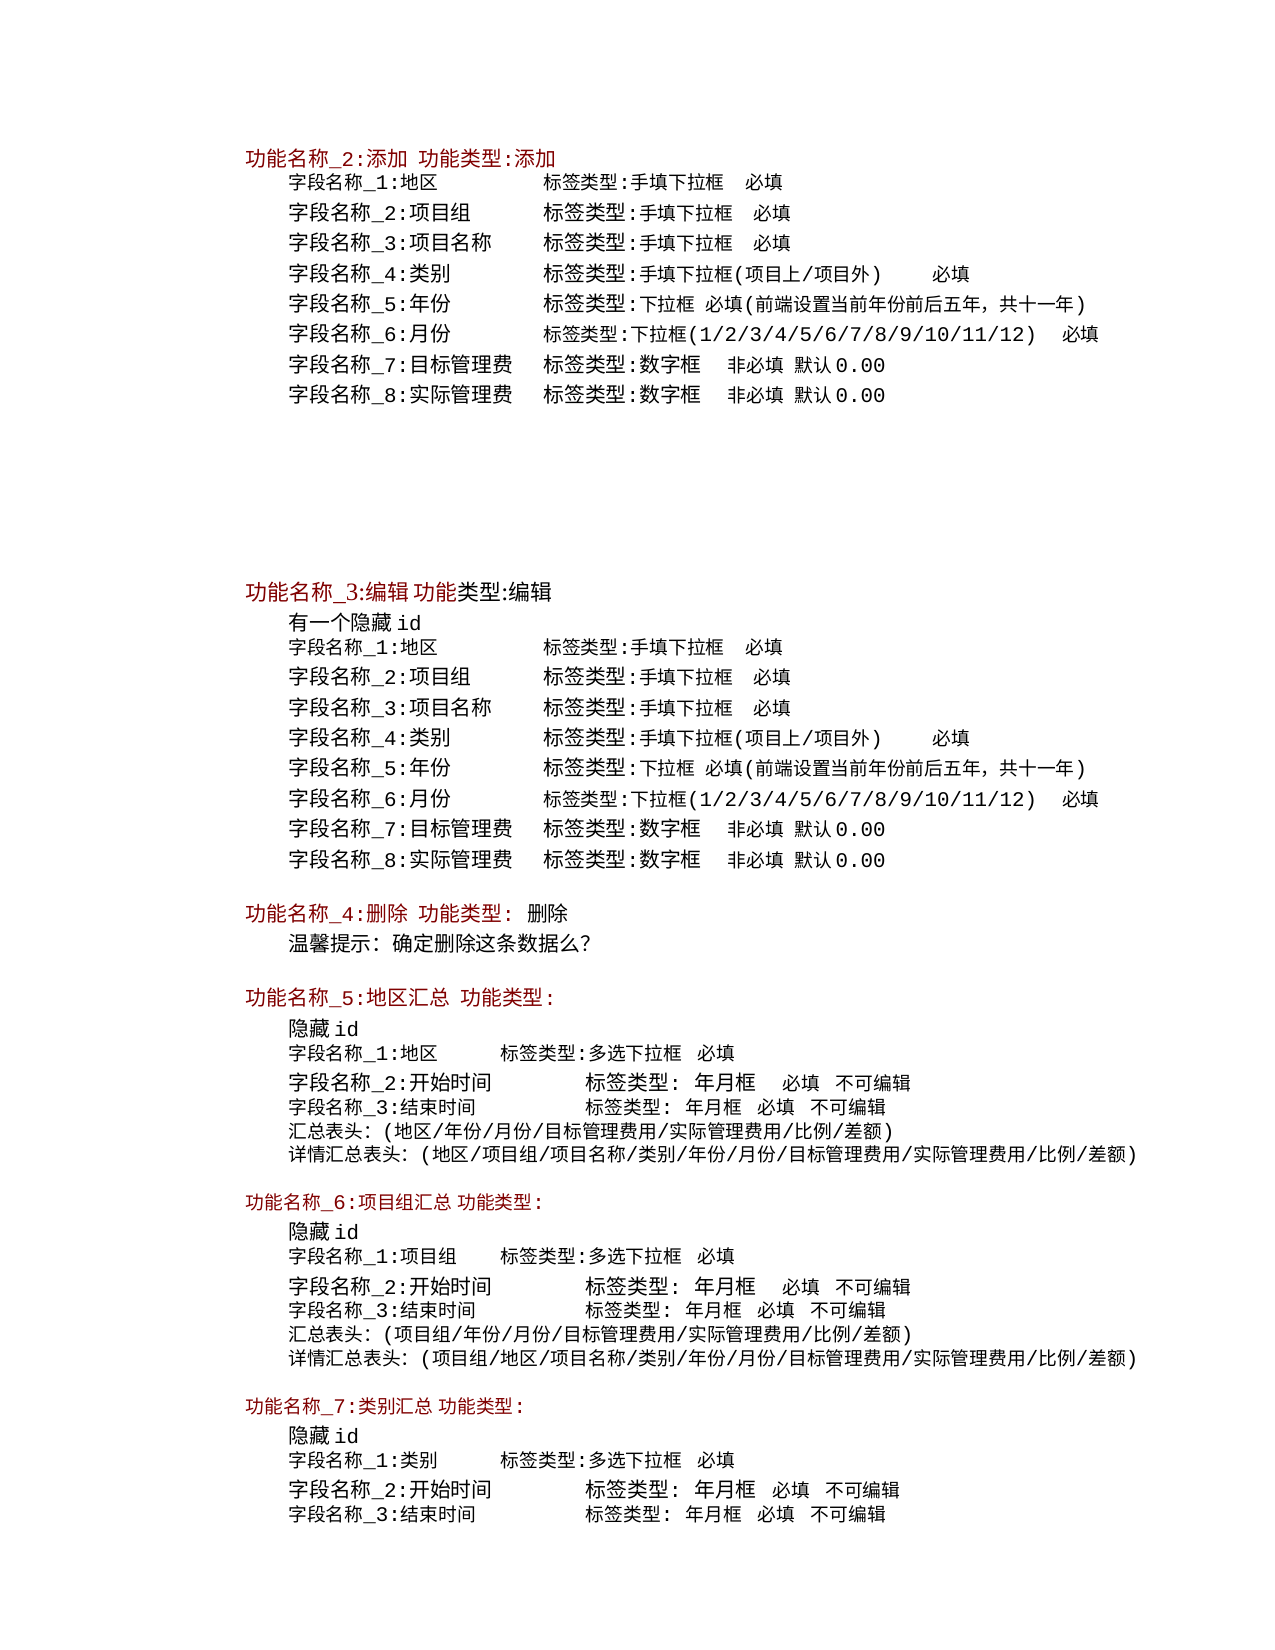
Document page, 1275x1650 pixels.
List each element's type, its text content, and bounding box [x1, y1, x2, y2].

text 字段名称_2:开始时间 标签类型: 年月框 必填 不可编辑 [118, 1270, 1157, 1300]
text 字段名称_3:结束时间 标签类型: 年月框 必填 不可编辑 [118, 1504, 1157, 1528]
text 功能名称_5:地区汇总 功能类型: [118, 981, 1157, 1012]
text 字段名称_3:项目名称 标签类型:手填下拉框 必填 [118, 691, 1157, 721]
text 隐藏id [118, 1419, 1157, 1450]
text 字段名称_2:项目组 标签类型:手填下拉框 必填 [118, 660, 1157, 691]
text 字段名称_6:月份 标签类型:下拉框(1/2/3/4/5/6/7/8/9/10/11/12) 必填 [118, 782, 1157, 812]
text 字段名称_8:实际管理费 标签类型:数字框 非必填 默认0.00 [118, 378, 1157, 409]
text 字段名称_1:类别 标签类型:多选下拉框 必填 [118, 1450, 1157, 1474]
text 温馨提示：确定删除这条数据么？ [118, 927, 1157, 958]
text 字段名称_3:结束时间 标签类型: 年月框 必填 不可编辑 [118, 1097, 1157, 1120]
text 功能名称_4:删除 功能类型: 删除 [118, 897, 1157, 927]
text 功能名称_3:编辑 功能类型:编辑 [118, 574, 1157, 606]
text 字段名称_4:类别 标签类型:手填下拉框(项目上/项目外) 必填 [118, 257, 1157, 287]
text 字段名称_5:年份 标签类型:下拉框 必填(前端设置当前年份前后五年，共十一年) [118, 752, 1157, 782]
text 功能名称_7:类别汇总 功能类型: [118, 1396, 1157, 1419]
text 字段名称_3:结束时间 标签类型: 年月框 必填 不可编辑 [118, 1300, 1157, 1324]
text 字段名称_5:年份 标签类型:下拉框 必填(前端设置当前年份前后五年，共十一年) [118, 287, 1157, 318]
text 字段名称_1:项目组 标签类型:多选下拉框 必填 [118, 1246, 1157, 1270]
text 详情汇总表头：(地区/项目组/项目名称/类别/年份/月份/目标管理费用/实际管理费用/比例/差额) [118, 1144, 1157, 1168]
text 详情汇总表头：(项目组/地区/项目名称/类别/年份/月份/目标管理费用/实际管理费用/比例/差额) [118, 1348, 1157, 1372]
text 功能名称_6:项目组汇总 功能类型: [118, 1192, 1157, 1216]
text 字段名称_1:地区 标签类型:手填下拉框 必填 [118, 172, 1157, 196]
text 功能名称_2:添加 功能类型:添加 [118, 142, 1157, 172]
text 隐藏id [118, 1216, 1157, 1246]
text 汇总表头：(项目组/年份/月份/目标管理费用/实际管理费用/比例/差额) [118, 1324, 1157, 1348]
text 字段名称_1:地区 标签类型:手填下拉框 必填 [118, 637, 1157, 660]
text 隐藏id [118, 1012, 1157, 1042]
text 字段名称_7:目标管理费 标签类型:数字框 非必填 默认0.00 [118, 812, 1157, 843]
text 字段名称_2:项目组 标签类型:手填下拉框 必填 [118, 196, 1157, 226]
text 字段名称_2:开始时间 标签类型: 年月框 必填 不可编辑 [118, 1066, 1157, 1097]
text 字段名称_2:开始时间 标签类型: 年月框 必填 不可编辑 [118, 1474, 1157, 1504]
text 字段名称_7:目标管理费 标签类型:数字框 非必填 默认0.00 [118, 348, 1157, 378]
text 有一个隐藏id [118, 606, 1157, 637]
text 字段名称_3:项目名称 标签类型:手填下拉框 必填 [118, 226, 1157, 257]
text 字段名称_1:地区 标签类型:多选下拉框 必填 [118, 1042, 1157, 1066]
text 字段名称_4:类别 标签类型:手填下拉框(项目上/项目外) 必填 [118, 721, 1157, 752]
text 汇总表头：(地区/年份/月份/目标管理费用/实际管理费用/比例/差额) [118, 1120, 1157, 1144]
text 字段名称_8:实际管理费 标签类型:数字框 非必填 默认0.00 [118, 843, 1157, 873]
text 字段名称_6:月份 标签类型:下拉框(1/2/3/4/5/6/7/8/9/10/11/12) 必填 [118, 318, 1157, 348]
